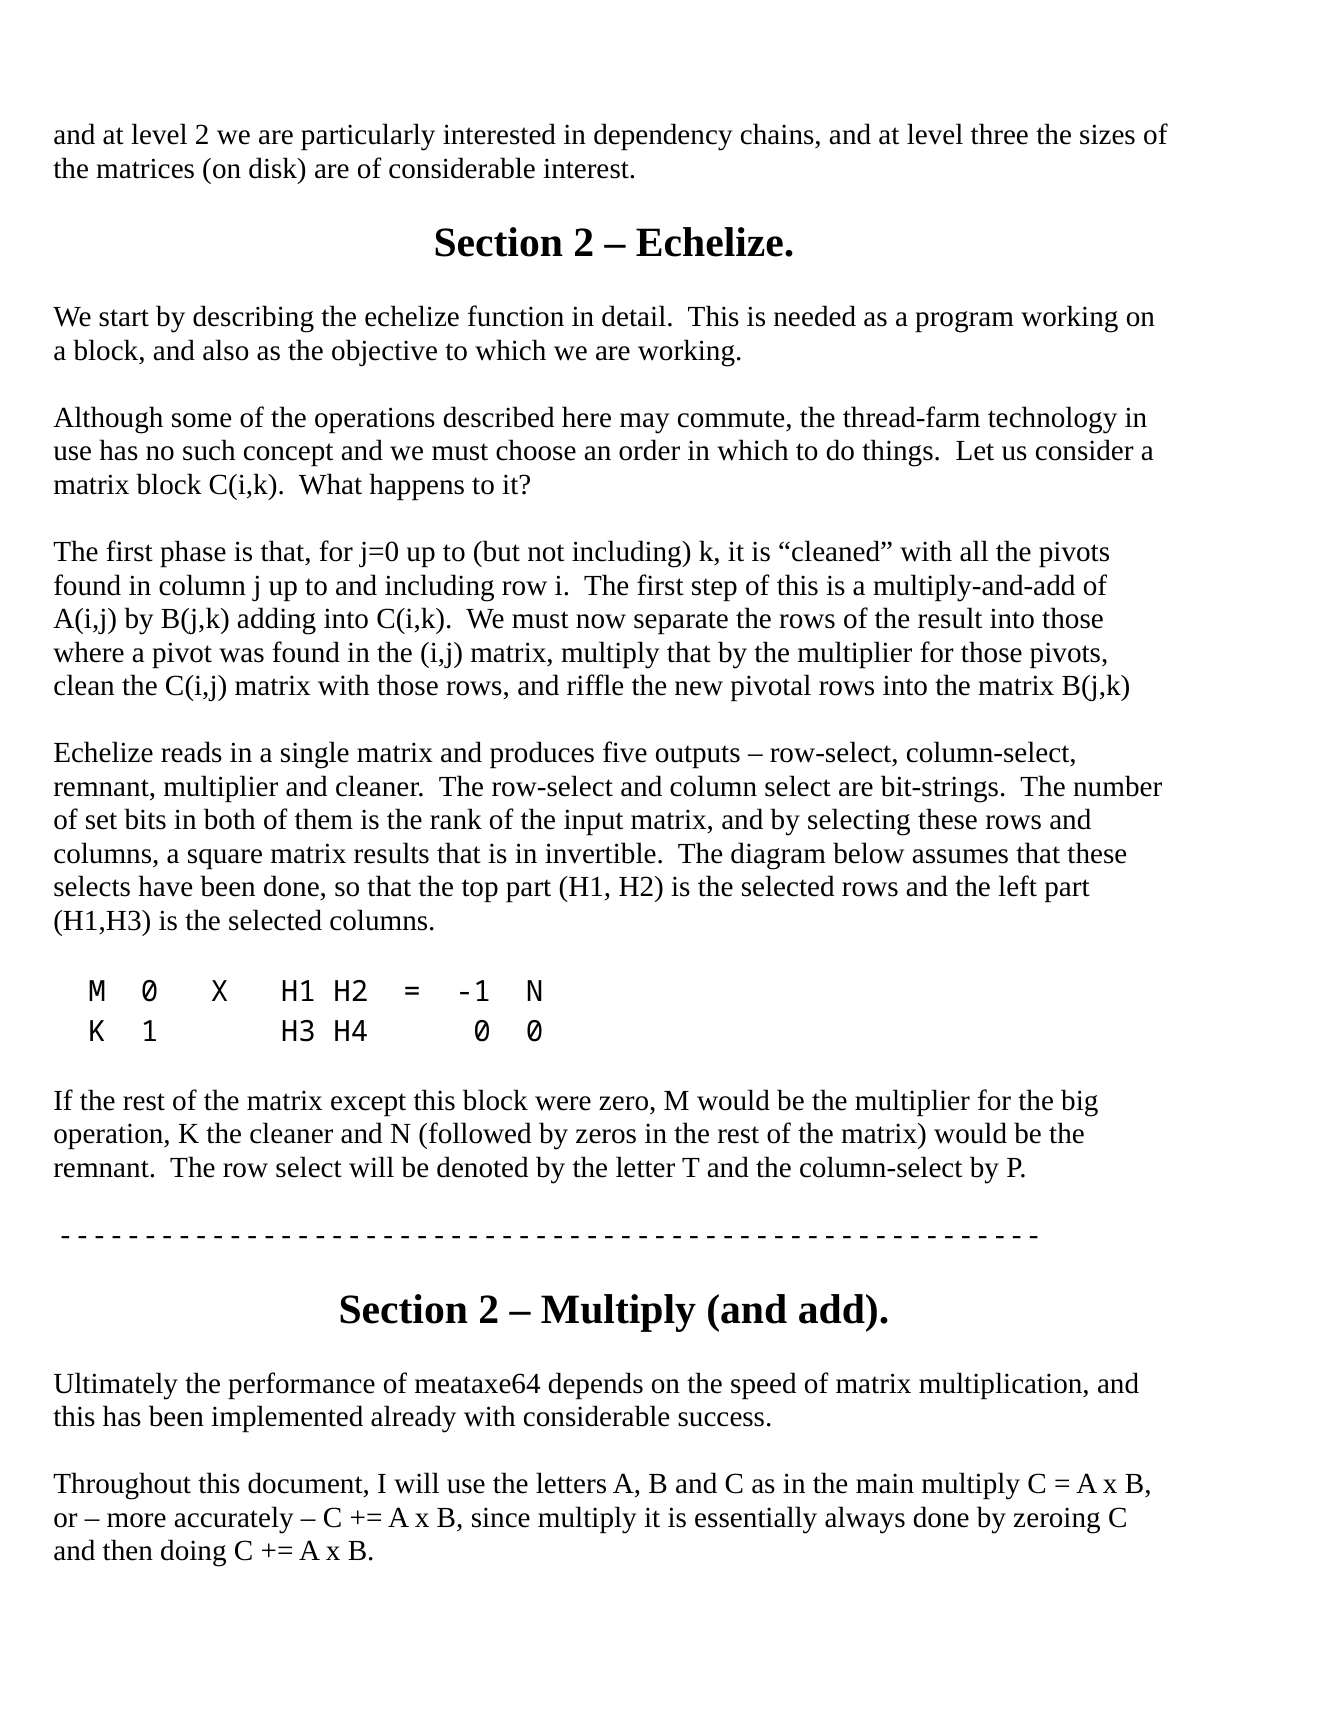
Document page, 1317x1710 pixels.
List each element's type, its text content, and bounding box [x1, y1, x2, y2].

text Echelize reads in a single matrix and produces five outputs – row-select, column-select, remnant, multiplier and cleaner. The row-select and column select are bit-strings. The number of set bits in both of them is the rank of the input matrix, and by selecting these rows and columns, a square matrix results that is in invertible. The diagram below assumes that these selects have been done, so that the top part (H1, H2) is the selected rows and the left part (H1,H3) is the selected columns. [53, 735, 1174, 937]
text Section 2 – Multiply (and add). [53, 1284, 1174, 1332]
text - - - - - - - - - - - - - - - - - - - - - - - - - - - - - - - - - - - - - - - - - - - - - - - - - - - - - - - - - - [53, 1217, 1174, 1251]
text and at level 2 we are particularly interested in dependency chains, and at level three the sizes of the matrices (on disk) are of considerable interest. [53, 117, 1174, 184]
text If the rest of the matrix except this block were zero, M would be the multiplier for the big operation, K the cleaner and N (followed by zeros in the rest of the matrix) would be the remnant. The row select will be denoted by the letter T and the column-select by P. [53, 1083, 1174, 1184]
text Ultimately the performance of meataxe64 depends on the speed of matrix multiplication, and this has been implemented already with considerable success. [53, 1366, 1174, 1433]
text Although some of the operations described here may commute, the thread-farm technology in use has no such concept and we must choose an order in which to do things. Let us consider a matrix block C(i,k). What happens to it? [53, 400, 1174, 501]
text We start by describing the echelize function in detail. This is needed as a program working on a block, and also as the objective to which we are working. [53, 299, 1174, 366]
text Throughout this document, I will use the letters A, B and C as in the main multiply C = A x B, or – more accurately – C += A x B, since multiply it is essentially always done by zeroing C and then doing C += A x B. [53, 1466, 1174, 1567]
text K 1 H3 H4 0 0 [53, 1010, 1174, 1049]
text Section 2 – Echelize. [53, 218, 1174, 266]
text The first phase is that, for j=0 up to (but not including) k, it is “cleaned” with all the pivots found in column j up to and including row i. The first step of this is a multiply-and-add of A(i,j) by B(j,k) adding into C(i,k). We must now separate the rows of the result into those where a pivot was found in the (i,j) matrix, multiply that by the multiplier for those pivots, clean the C(i,j) matrix with those rows, and riffle the new pivotal rows into the matrix B(j,k) [53, 534, 1174, 702]
text M 0 X H1 H2 = -1 N [53, 970, 1174, 1010]
